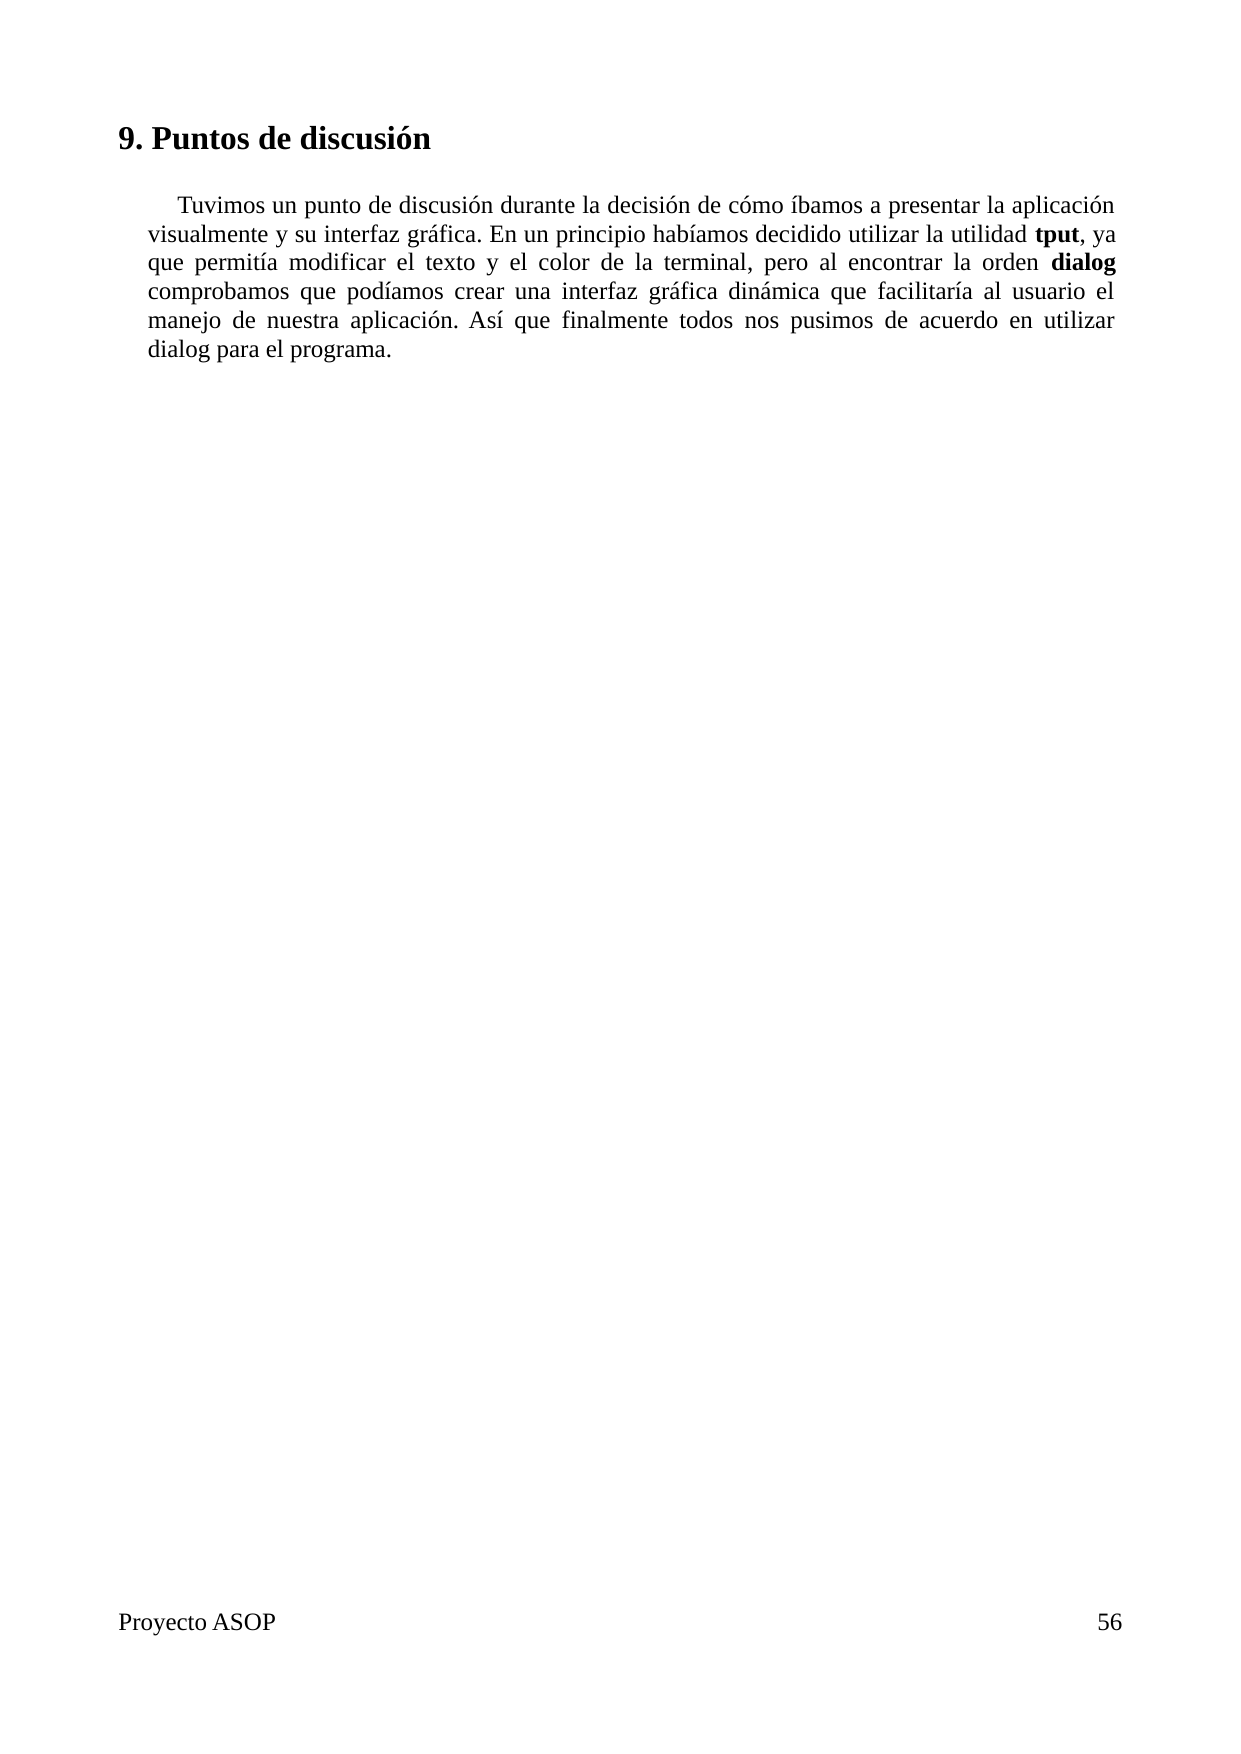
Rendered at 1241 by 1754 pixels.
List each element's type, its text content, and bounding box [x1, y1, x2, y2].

text Tuvimos un punto de discusión durante la decisión de cómo íbamos a presentar la aplicación visualmente y su interfaz gráfica. En un principio habíamos decidido utilizar la utilidad tput, ya que permitía modificar el texto y el color de la terminal, pero al encontrar la orden dialog comprobamos que podíamos crear una interfaz gráfica dinámica que facilitaría al usuario el manejo de nuestra aplicación. Así que finalmente todos nos pusimos de acuerdo en utilizar dialog para el programa. [148, 190, 1116, 362]
subtitle 9. Puntos de discusión [118, 118, 1122, 156]
